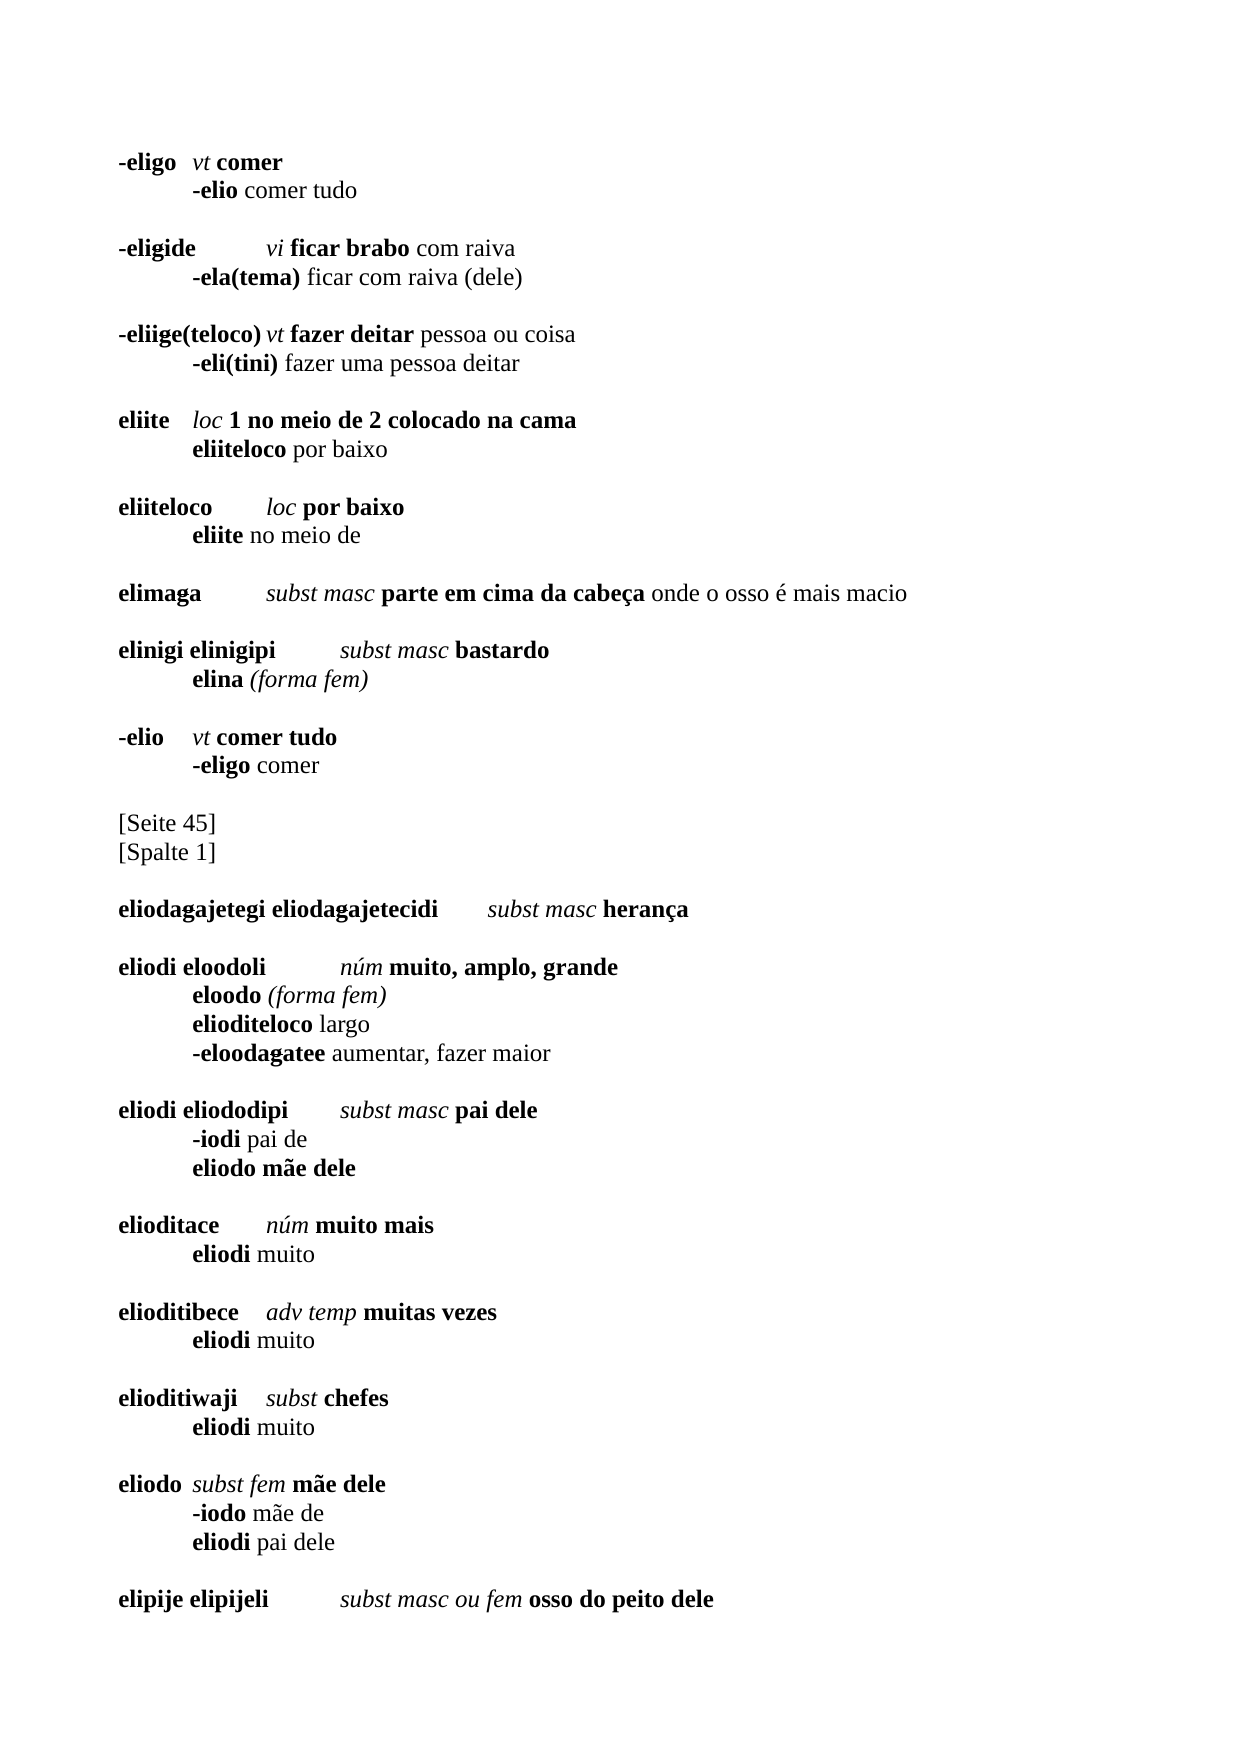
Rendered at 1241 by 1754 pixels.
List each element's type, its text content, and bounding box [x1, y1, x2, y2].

text elioditeloco largo [118, 1009, 1122, 1038]
text elinigi elinigipi subst masc bastardo [118, 636, 1122, 664]
text -eligo vt comer [118, 147, 1122, 176]
text -iodi pai de [118, 1124, 1122, 1153]
text eliodo subst fem mãe dele [118, 1469, 1122, 1498]
text -ela(tema) ficar com raiva (dele) [118, 262, 1122, 291]
text elioditibece adv temp muitas vezes [118, 1297, 1122, 1326]
text [Seite 45] [118, 808, 1122, 837]
text eliodi eloodoli núm muito, amplo, grande [118, 952, 1122, 981]
text eliodi pai dele [118, 1527, 1122, 1556]
text -eloodagatee aumentar, fazer maior [118, 1038, 1122, 1067]
text eliodi eliododipi subst masc pai dele [118, 1096, 1122, 1124]
text eloodo (forma fem) [118, 981, 1122, 1009]
text eliite no meio de [118, 521, 1122, 549]
text elioditiwaji subst chefes [118, 1383, 1122, 1412]
text elipije elipijeli subst masc ou fem osso do peito dele [118, 1584, 1122, 1613]
text -eligo comer [118, 751, 1122, 779]
text eliodi muito [118, 1239, 1122, 1268]
text eliodi muito [118, 1326, 1122, 1354]
text -eligide vi ficar brabo com raiva [118, 233, 1122, 262]
text -eliige(teloco) vt fazer deitar pessoa ou coisa [118, 319, 1122, 348]
text -iodo mãe de [118, 1498, 1122, 1527]
text eliodi muito [118, 1412, 1122, 1441]
text [Spalte 1] [118, 837, 1122, 866]
text eliiteloco por baixo [118, 434, 1122, 463]
text -eli(tini) fazer uma pessoa deitar [118, 348, 1122, 377]
text eliiteloco loc por baixo [118, 492, 1122, 521]
text elimaga subst masc parte em cima da cabeça onde o osso é mais macio [118, 578, 1122, 607]
text elina (forma fem) [118, 664, 1122, 693]
text -elio comer tudo [118, 176, 1122, 204]
text -elio vt comer tudo [118, 722, 1122, 751]
text elioditace núm muito mais [118, 1211, 1122, 1239]
text eliodagajetegi eliodagajetecidi subst masc herança [118, 894, 1122, 923]
text eliodo mãe dele [118, 1153, 1122, 1182]
text eliite loc 1 no meio de 2 colocado na cama [118, 406, 1122, 434]
